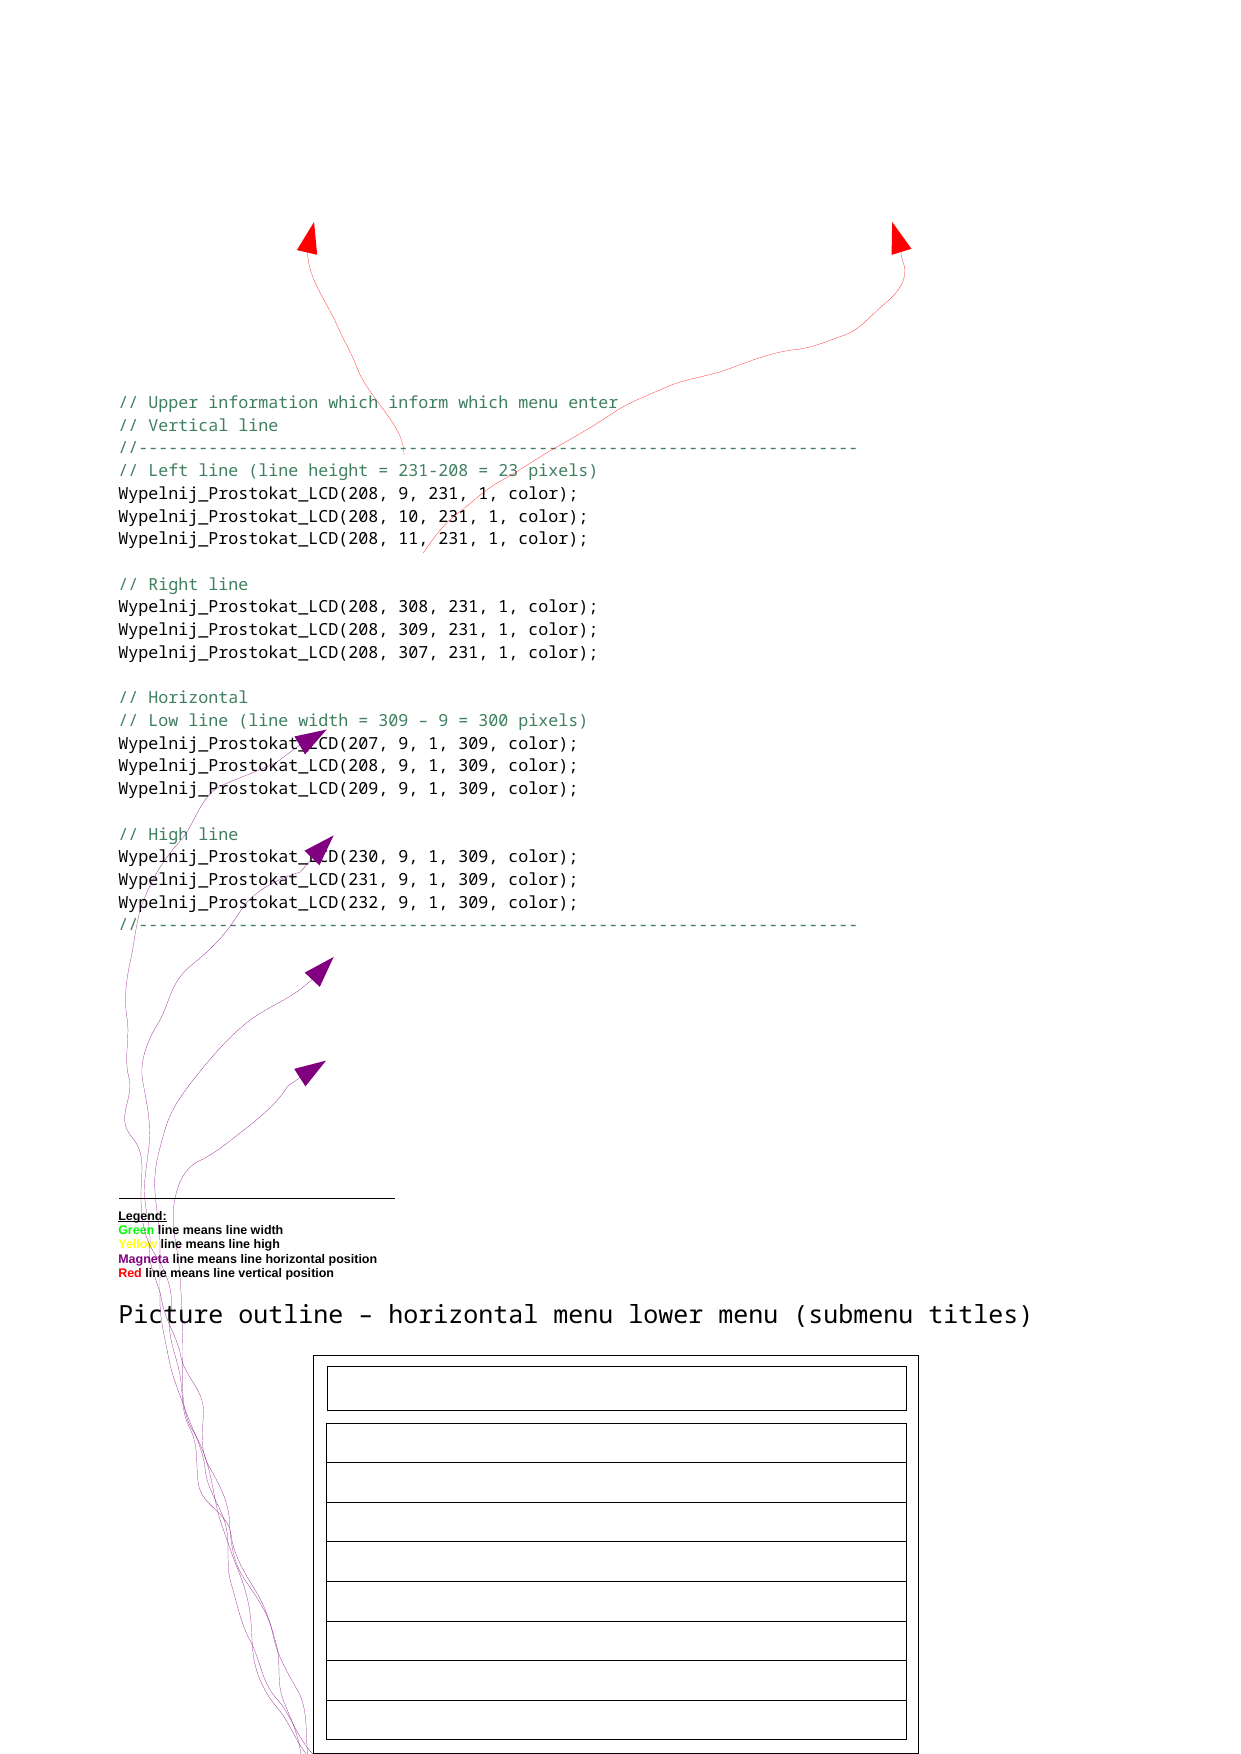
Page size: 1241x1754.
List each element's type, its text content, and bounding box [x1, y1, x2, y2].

text Wypelnij_Prostokat_LCD(209, 9, 1, 309, color); [118, 777, 239, 799]
text Legend: [157, 1208, 173, 1222]
text Wypelnij_Prostokat_LCD(209, 9, 1, 309, color); [207, 777, 1122, 799]
text // Horizontal [118, 686, 1122, 708]
text Wypelnij_Prostokat_LCD(208, 9, 1, 309, color); [118, 754, 286, 777]
text // Upper information which inform which menu enter [615, 391, 1122, 413]
text 231, 1, color); [427, 527, 1122, 549]
text Picture outline – horizontal menu lower menu (submenu titles) [118, 1297, 163, 1331]
text Legend: [174, 1208, 1122, 1222]
text //------------------------------------------------------------------------ [224, 913, 1122, 936]
text Wypelnij_Prostokat_LCD(231, 9, 1, 309, color); [263, 867, 1122, 890]
text Wypelnij_Prostokat_LCD(207, 9, 1, 309, color); [118, 731, 315, 754]
text Wypelnij_Prostokat_LCD(208, 11, [118, 527, 441, 549]
text Wypelnij_Prostokat_LCD(208, 9, 1, 309, color); [245, 754, 1122, 777]
text Wypelnij_Prostokat_LCD(208, 10, 231, 1, color); [444, 504, 1122, 527]
text Wypelnij_Prostokat_LCD(208, 9, 231, 1, color); [118, 481, 498, 504]
text //------------------------------------------------------------------------ [539, 436, 1122, 459]
text Yellow line means line high [176, 1237, 1122, 1251]
text Wypelnij_Prostokat_LCD(230, 9, 1, 309, color); [306, 845, 1122, 867]
text Picture outline – horizontal menu lower menu (submenu titles) [182, 1297, 1122, 1331]
text // Left line (line height = 231-208 = 23 pixels) [118, 459, 535, 481]
text Green line means line width [174, 1222, 1122, 1237]
text // Low line (line width = 309 – 9 = 300 pixels) [118, 708, 1122, 731]
text Legend: [118, 1208, 142, 1221]
text Wypelnij_Prostokat_LCD(208, 309, 231, 1, color); [118, 618, 1122, 640]
text // High line [178, 822, 1122, 845]
text // Upper information which inform which menu enter [118, 391, 385, 413]
text // Left line (line height = 231-208 = 23 pixels) [503, 459, 1122, 481]
text Wypelnij_Prostokat_LCD(208, 10, 231, 1, color); [118, 504, 468, 527]
text Wypelnij_Prostokat_LCD(232, 9, 1, 309, color); [140, 890, 259, 913]
text Red line means line vertical position [180, 1266, 1122, 1280]
text // Right line [118, 572, 1122, 595]
text //------------------------------------------------------------------------ [118, 436, 574, 459]
text // High line [118, 822, 191, 845]
text Wypelnij_Prostokat_LCD(208, 308, 231, 1, color); [118, 595, 1122, 618]
text Magneta line means line horizontal position [178, 1251, 1122, 1266]
text Wypelnij_Prostokat_LCD(230, 9, 1, 309, color); [162, 845, 313, 867]
text Wypelnij_Prostokat_LCD(231, 9, 1, 309, color); [118, 867, 159, 890]
text // Vertical line [118, 413, 399, 436]
text Wypelnij_Prostokat_LCD(207, 9, 1, 309, color); [307, 731, 1122, 754]
text // Upper information which inform which menu enter [371, 391, 654, 413]
text Wypelnij_Prostokat_LCD(208, 9, 231, 1, color); [471, 481, 1122, 504]
text Wypelnij_Prostokat_LCD(208, 307, 231, 1, color); [118, 640, 1122, 663]
text Wypelnij_Prostokat_LCD(231, 9, 1, 309, color); [149, 867, 303, 890]
text Wypelnij_Prostokat_LCD(232, 9, 1, 309, color); [240, 890, 1122, 913]
text Wypelnij_Prostokat_LCD(230, 9, 1, 309, color); [118, 845, 175, 867]
text //------------------------------------------------------------------------ [136, 913, 238, 936]
text [578, 413, 1122, 436]
text [387, 413, 611, 436]
